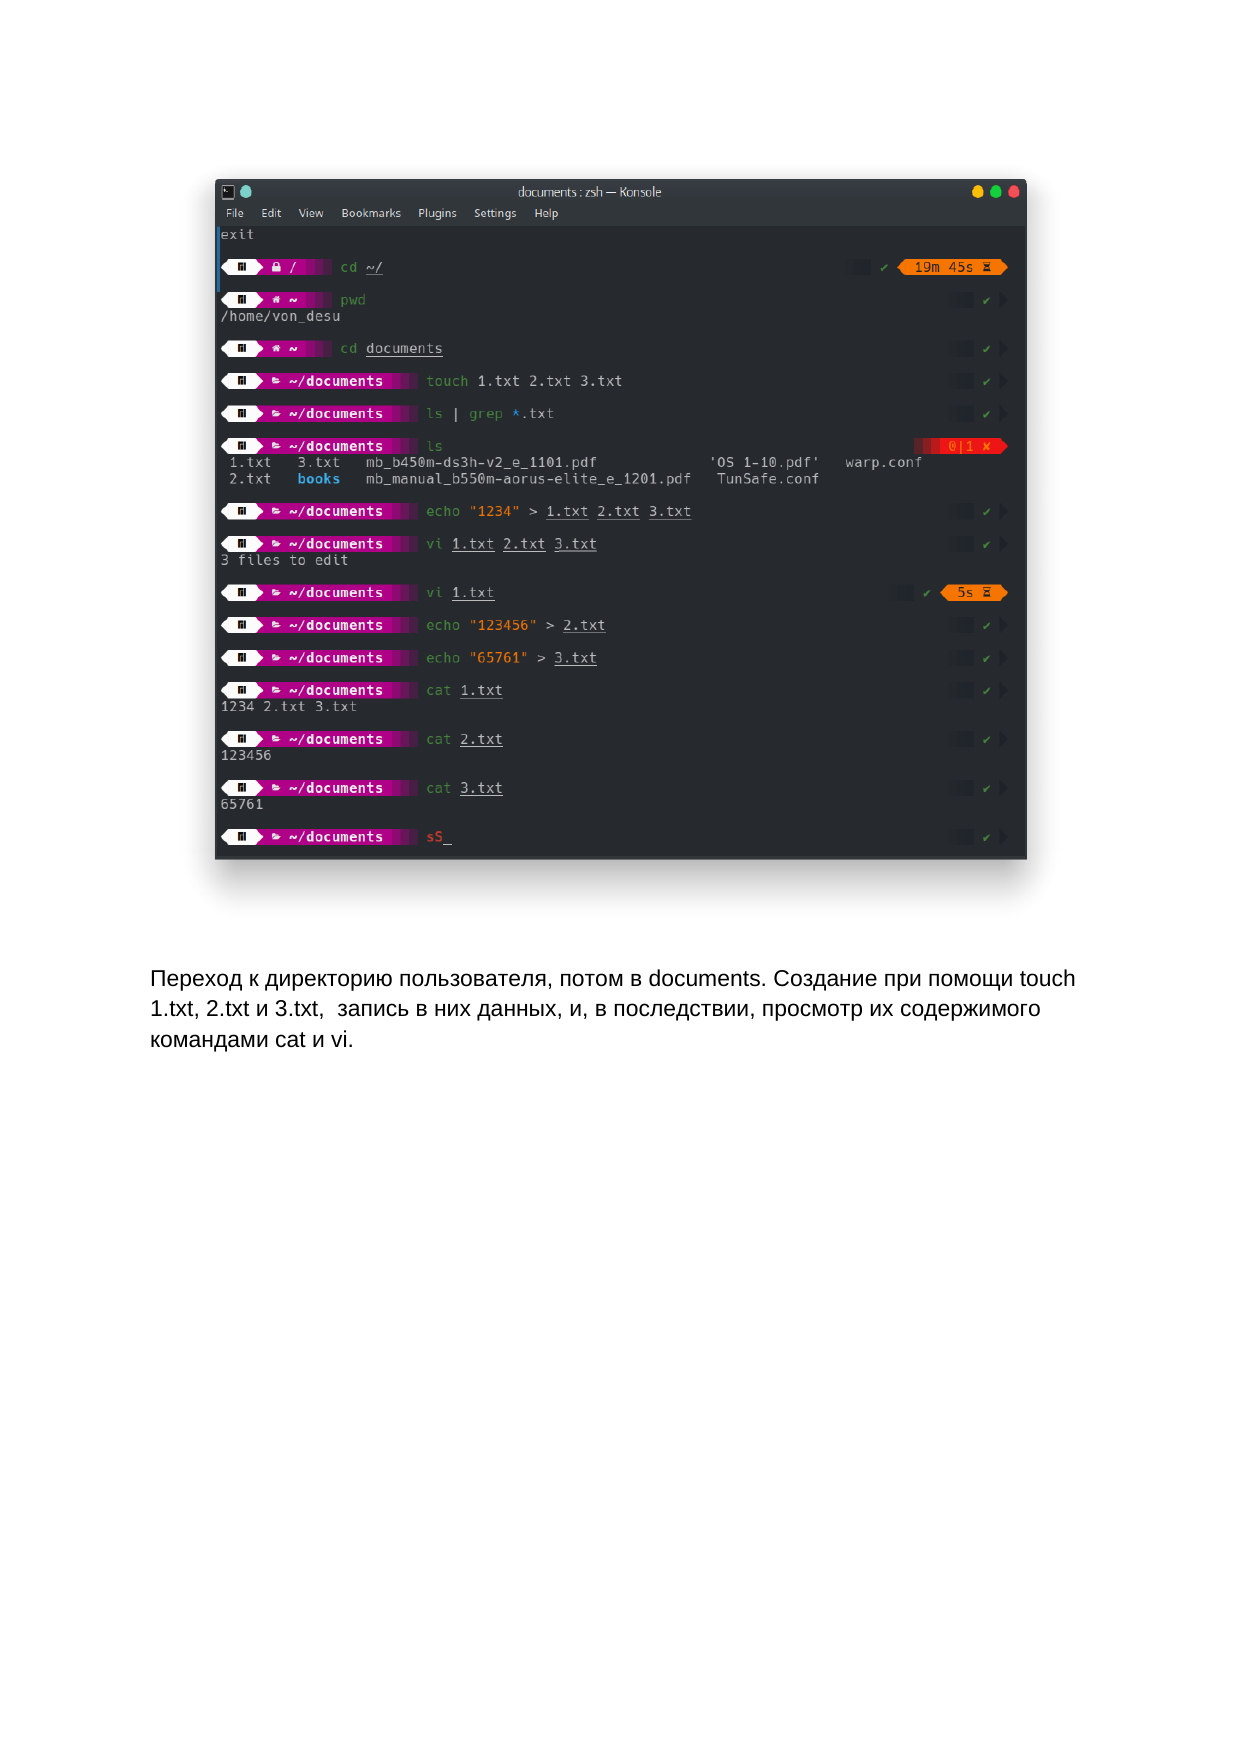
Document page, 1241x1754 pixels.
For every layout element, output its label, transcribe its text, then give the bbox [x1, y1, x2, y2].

picture [150, 150, 1091, 931]
text Переход к директорию пользователя, потом в documents. Создание при помощи touch 1.txt, 2.txt и 3.txt, запись в них данных, и, в последствии, просмотр их содержимого командами cat и vi. [150, 965, 1090, 1052]
